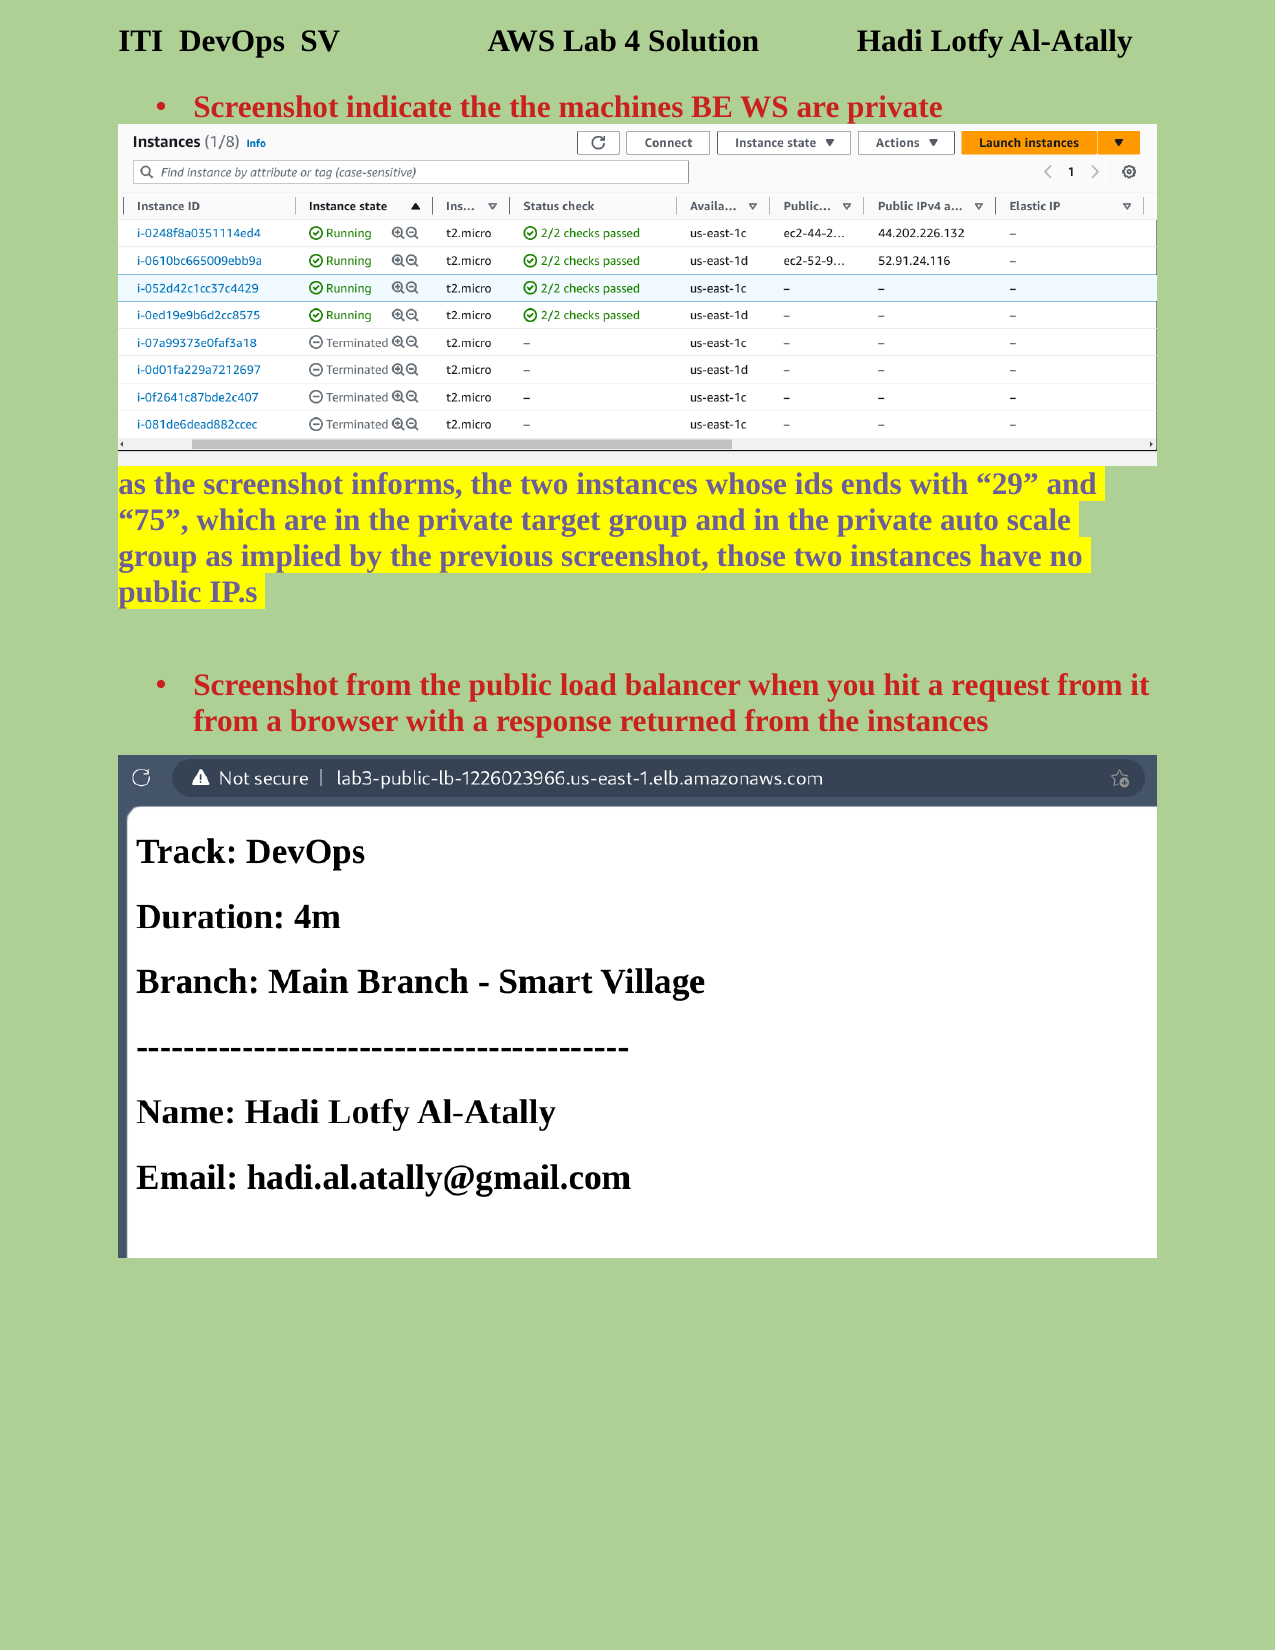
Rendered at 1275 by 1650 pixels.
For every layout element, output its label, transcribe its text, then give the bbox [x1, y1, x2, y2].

picture [118, 124, 1157, 466]
list Screenshot indicate the the machines BE WS are private [156, 88, 1157, 124]
text as the screenshot informs, the two instances whose ids ends with “29” and “75”, which are in the private target group and in the private auto scale group as implied by the previous screenshot, those two instances have no public IP.s [118, 466, 1157, 609]
picture [118, 755, 1157, 1258]
list Screenshot from the public load balancer when you hit a request from it from a browser with a response returned from the instances [156, 666, 1157, 738]
